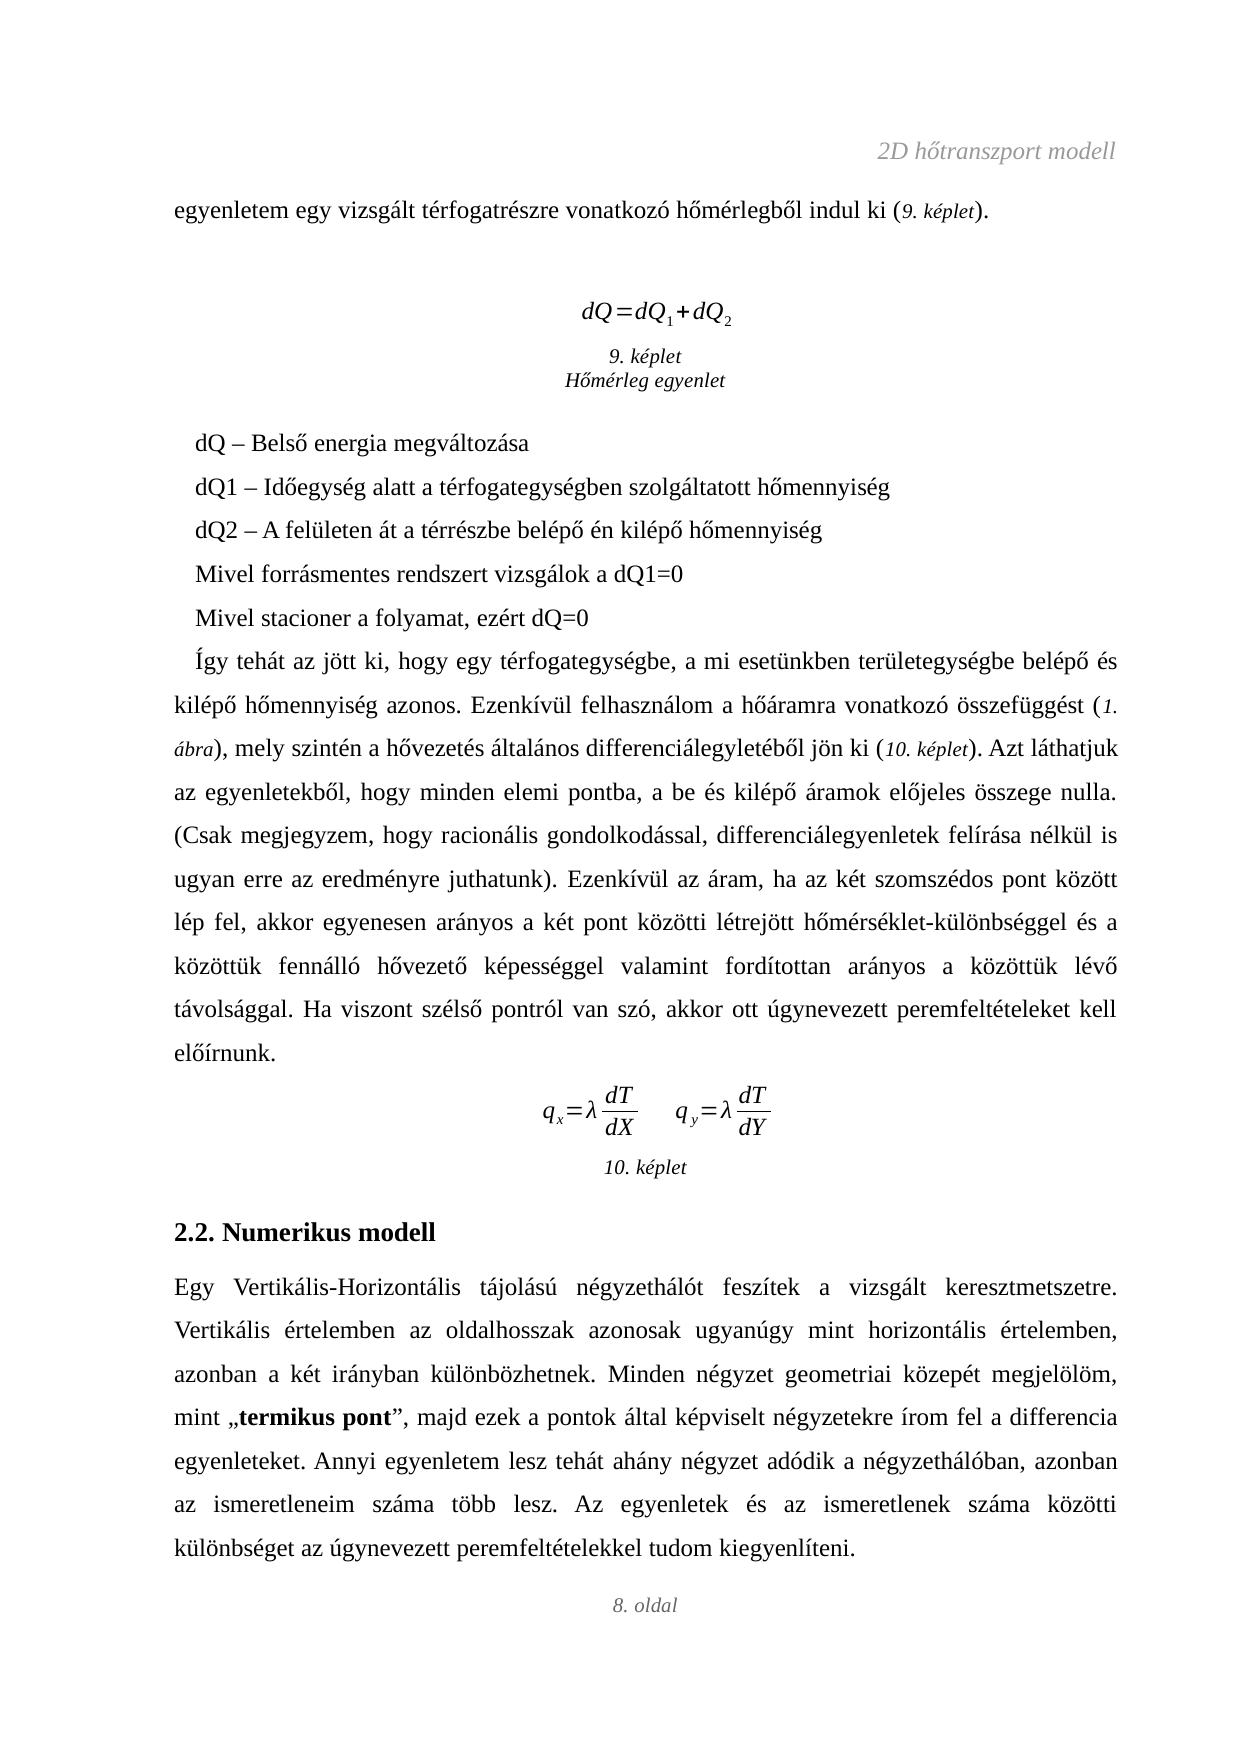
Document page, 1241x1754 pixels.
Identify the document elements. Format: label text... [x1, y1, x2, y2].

text 9. képlet [174, 344, 1118, 368]
subtitle Numerikus modell [174, 1217, 1118, 1248]
text Mivel forrásmentes rendszert vizsgálok a dQ1=0 [174, 559, 1118, 588]
text egyenletem egy vizsgált térfogatrészre vonatkozó hőmérlegből indul ki (9. képlet). [174, 194, 1118, 223]
text Így tehát az jött ki, hogy egy térfogategységbe, a mi esetünkben területegységbe belépő és kilépő hőmennyiség azonos. Ezenkívül felhasználom a hőáramra vonatkozó összefüggést (1. ábra), mely szintén a hővezetés általános differenciálegyletéből jön ki (10. képlet). Azt láthatjuk az egyenletekből, hogy minden elemi pontba, a be és kilépő áramok előjeles összege nulla. (Csak megjegyzem, hogy racionális gondolkodással, differenciálegyenletek felírása nélkül is ugyan erre az eredményre juthatunk). Ezenkívül az áram, ha az két szomszédos pont között lép fel, akkor egyenesen arányos a két pont közötti létrejött hőmérséklet-különbséggel és a közöttük fennálló hővezető képességgel valamint fordítottan arányos a közöttük lévő távolsággal. Ha viszont szélső pontról van szó, akkor ott úgynevezett peremfeltételeket kell előírnunk. [174, 646, 1118, 1067]
text dQ2 – A felületen át a térrészbe belépő én kilépő hőmennyiség [174, 515, 1118, 544]
text 10. képlet [174, 1155, 1118, 1179]
text dQ1 – Időegység alatt a térfogategységben szolgáltatott hőmennyiség [174, 472, 1118, 501]
text Egy Vertikális-Horizontális tájolású négyzethálót feszítek a vizsgált keresztmetszetre. Vertikális értelemben az oldalhosszak azonosak ugyanúgy mint horizontális értelemben, azonban a két irányban különbözhetnek. Minden négyzet geometriai közepét megjelölöm, mint „termikus pont”, majd ezek a pontok által képviselt négyzetekre írom fel a differencia egyenleteket. Annyi egyenletem lesz tehát ahány négyzet adódik a négyzethálóban, azonban az ismeretleneim száma több lesz. Az egyenletek és az ismeretlenek száma közötti különbséget az úgynevezett peremfeltételekkel tudom kiegyenlíteni. [174, 1272, 1118, 1562]
text dQ – Belső energia megváltozása [174, 428, 1118, 457]
text Hőmérleg egyenlet [174, 368, 1118, 392]
text Mivel stacioner a folyamat, ezért dQ=0 [174, 602, 1118, 631]
